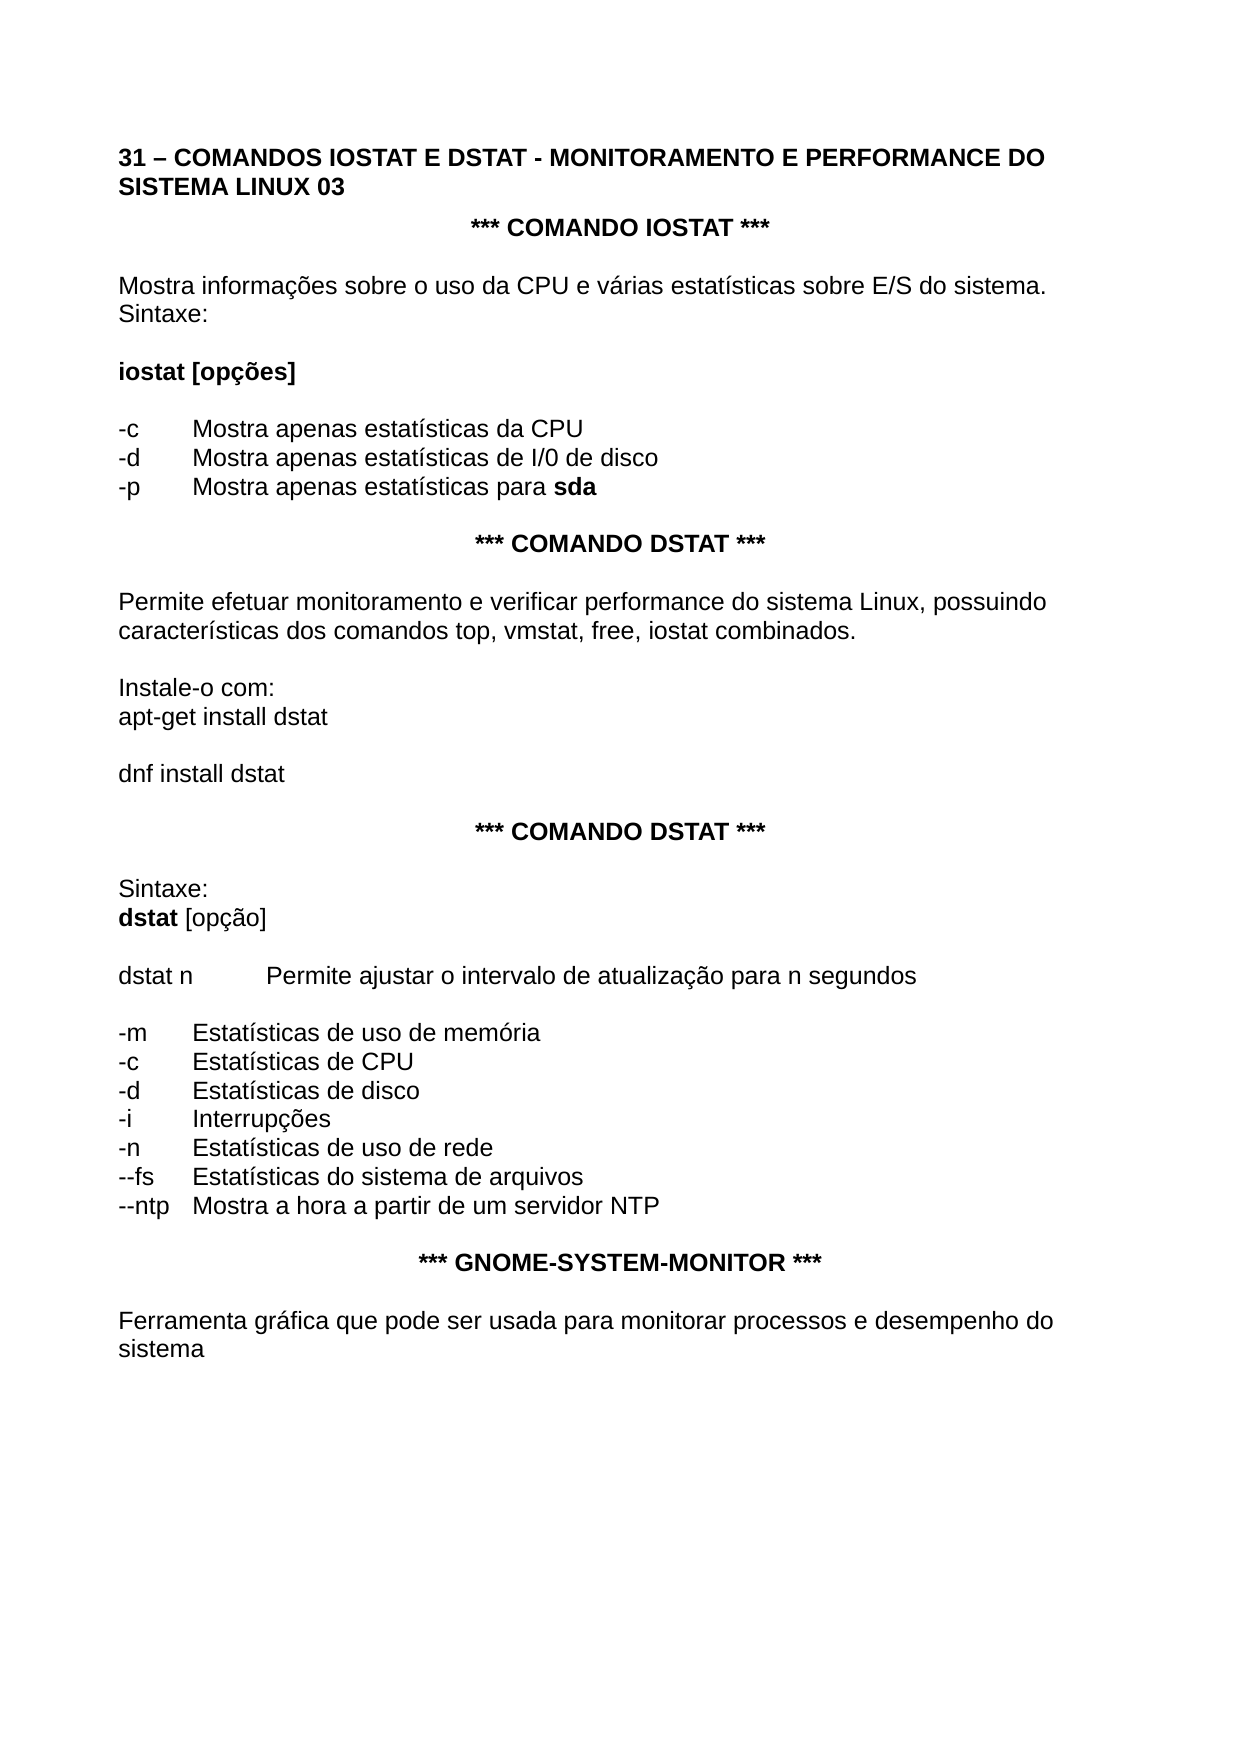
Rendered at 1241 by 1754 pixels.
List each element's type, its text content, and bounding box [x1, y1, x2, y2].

text -c Mostra apenas estatísticas da CPU [118, 414, 1122, 443]
text -c Estatísticas de CPU [118, 1047, 1122, 1076]
text Mostra informações sobre o uso da CPU e várias estatísticas sobre E/S do sistema. [118, 271, 1122, 299]
text -p Mostra apenas estatísticas para sda [118, 472, 1122, 501]
text Instale-o com: [118, 673, 1122, 702]
text -d Mostra apenas estatísticas de I/0 de disco [118, 443, 1122, 472]
text dstat [opção] [118, 903, 1122, 932]
text *** GNOME-SYSTEM-MONITOR *** [118, 1248, 1122, 1277]
text *** COMANDO DSTAT *** [118, 817, 1122, 846]
subtitle 31 – COMANDOS IOSTAT E DSTAT - MONITORAMENTO E PERFORMANCE DO SISTEMA LINUX 03 [118, 143, 1122, 201]
text *** COMANDO IOSTAT *** [118, 213, 1122, 242]
text apt-get install dstat [118, 702, 1122, 731]
text Sintaxe: [118, 299, 1122, 328]
text --ntp Mostra a hora a partir de um servidor NTP [118, 1191, 1122, 1219]
text iostat [opções] [118, 357, 1122, 386]
text --fs Estatísticas do sistema de arquivos [118, 1162, 1122, 1191]
text Sintaxe: [118, 874, 1122, 903]
text Permite efetuar monitoramento e verificar performance do sistema Linux, possuindo características dos comandos top, vmstat, free, iostat combinados. [118, 587, 1122, 644]
text dnf install dstat [118, 759, 1122, 788]
text Ferramenta gráfica que pode ser usada para monitorar processos e desempenho do sistema [118, 1306, 1122, 1363]
text -n Estatísticas de uso de rede [118, 1133, 1122, 1162]
text -d Estatísticas de disco [118, 1076, 1122, 1104]
text *** COMANDO DSTAT *** [118, 529, 1122, 558]
text -m Estatísticas de uso de memória [118, 1018, 1122, 1047]
text dstat n Permite ajustar o intervalo de atualização para n segundos [118, 961, 1122, 989]
text -i Interrupções [118, 1104, 1122, 1133]
